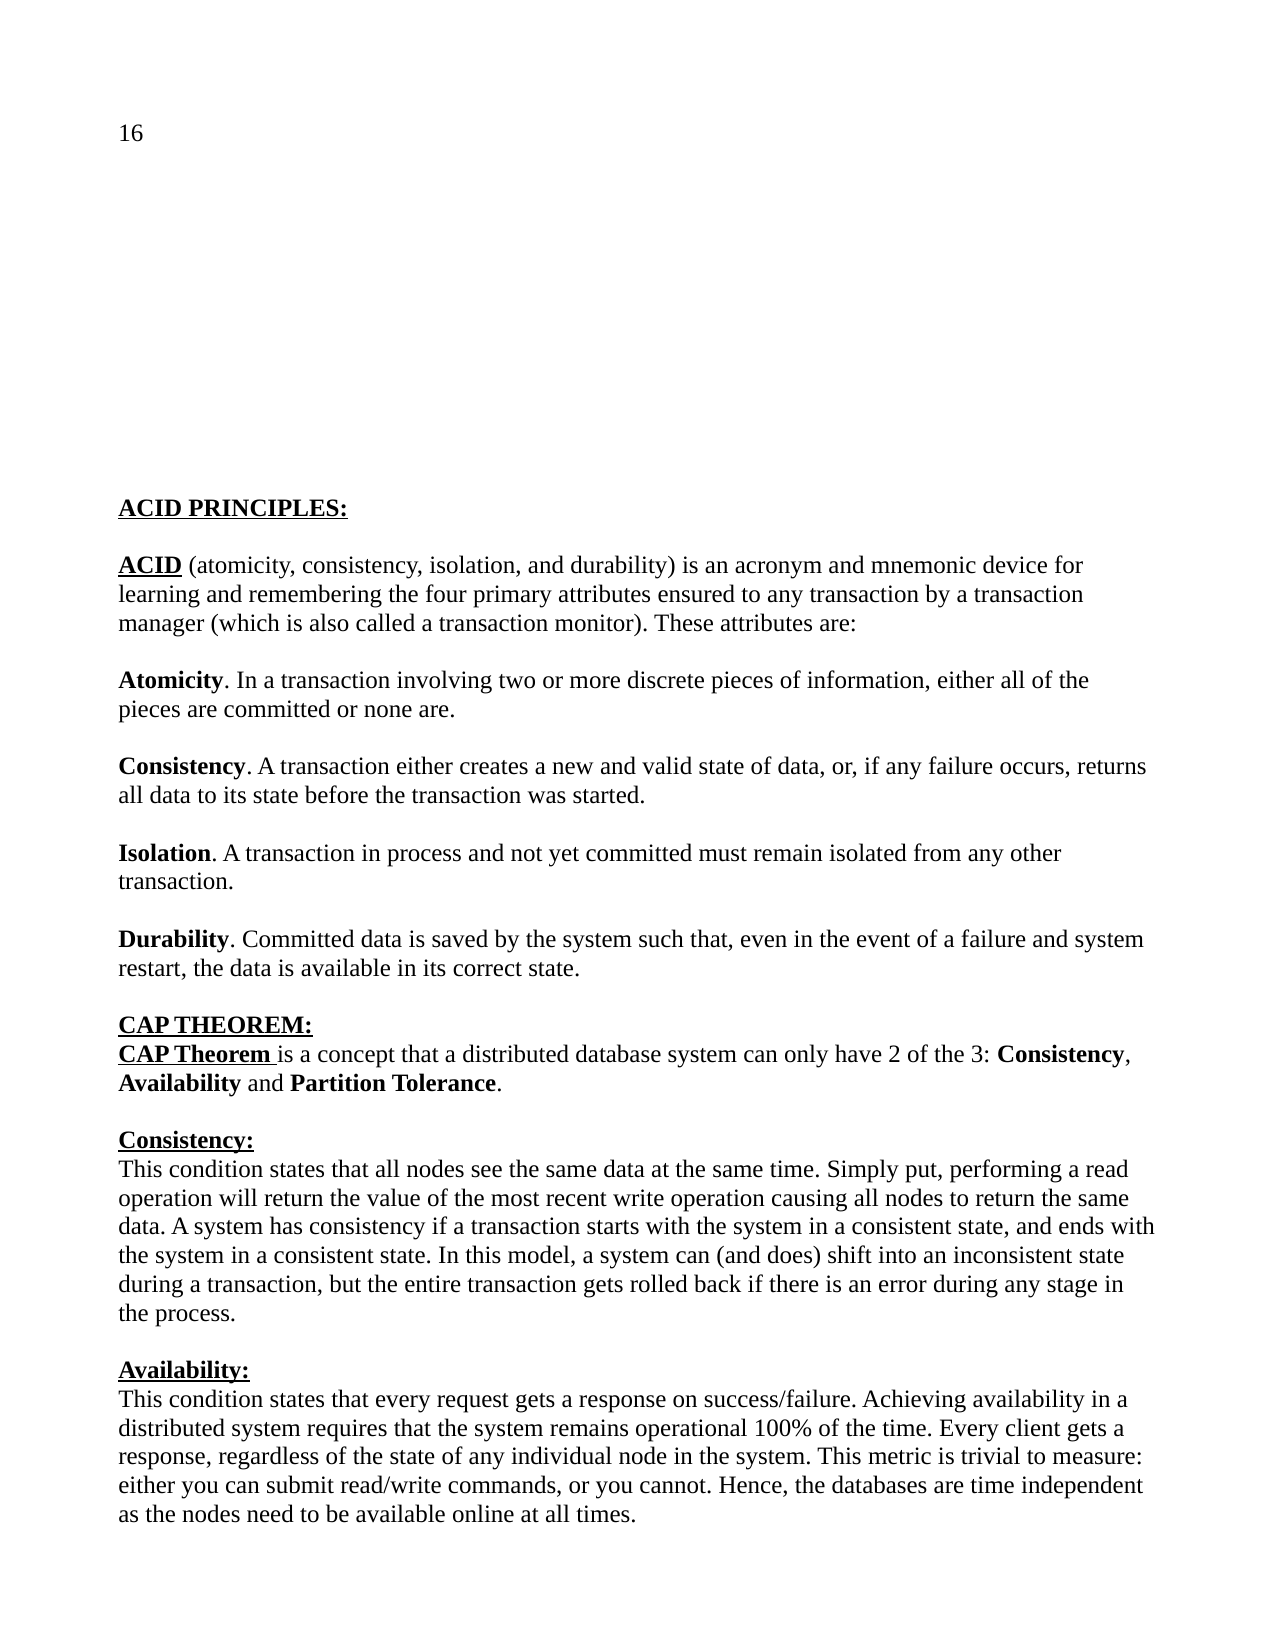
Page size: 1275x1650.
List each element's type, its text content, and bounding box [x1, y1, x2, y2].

text ACID PRINCIPLES: [118, 493, 1157, 521]
text Consistency: [118, 1125, 1157, 1154]
text Consistency. A transaction either creates a new and valid state of data, or, if any failure occurs, returns all data to its state before the transaction was started. [118, 751, 1157, 809]
text Atomicity. In a transaction involving two or more discrete pieces of information, either all of the pieces are committed or none are. [118, 665, 1157, 723]
text ACID (atomicity, consistency, isolation, and durability) is an acronym and mnemonic device for learning and remembering the four primary attributes ensured to any transaction by a transaction manager (which is also called a transaction monitor). These attributes are: [118, 550, 1157, 636]
text Availability: [118, 1355, 1157, 1384]
text This condition states that all nodes see the same data at the same time. Simply put, performing a read operation will return the value of the most recent write operation causing all nodes to return the same data. A system has consistency if a transaction starts with the system in a consistent state, and ends with the system in a consistent state. In this model, a system can (and does) shift into an inconsistent state during a transaction, but the entire transaction gets rolled back if there is an error during any stage in the process. [118, 1154, 1157, 1326]
text Isolation. A transaction in process and not yet committed must remain isolated from any other transaction. [118, 838, 1157, 895]
text CAP Theorem is a concept that a distributed database system can only have 2 of the 3: Consistency, Availability and Partition Tolerance. [118, 1039, 1157, 1096]
text This condition states that every request gets a response on success/failure. Achieving availability in a distributed system requires that the system remains operational 100% of the time. Every client gets a response, regardless of the state of any individual node in the system. This metric is trivial to measure: either you can submit read/write commands, or you cannot. Hence, the databases are time independent as the nodes need to be available online at all times. [118, 1384, 1157, 1528]
text Durability. Committed data is saved by the system such that, even in the event of a failure and system restart, the data is available in its correct state. CAP THEOREM: [118, 924, 1157, 1039]
